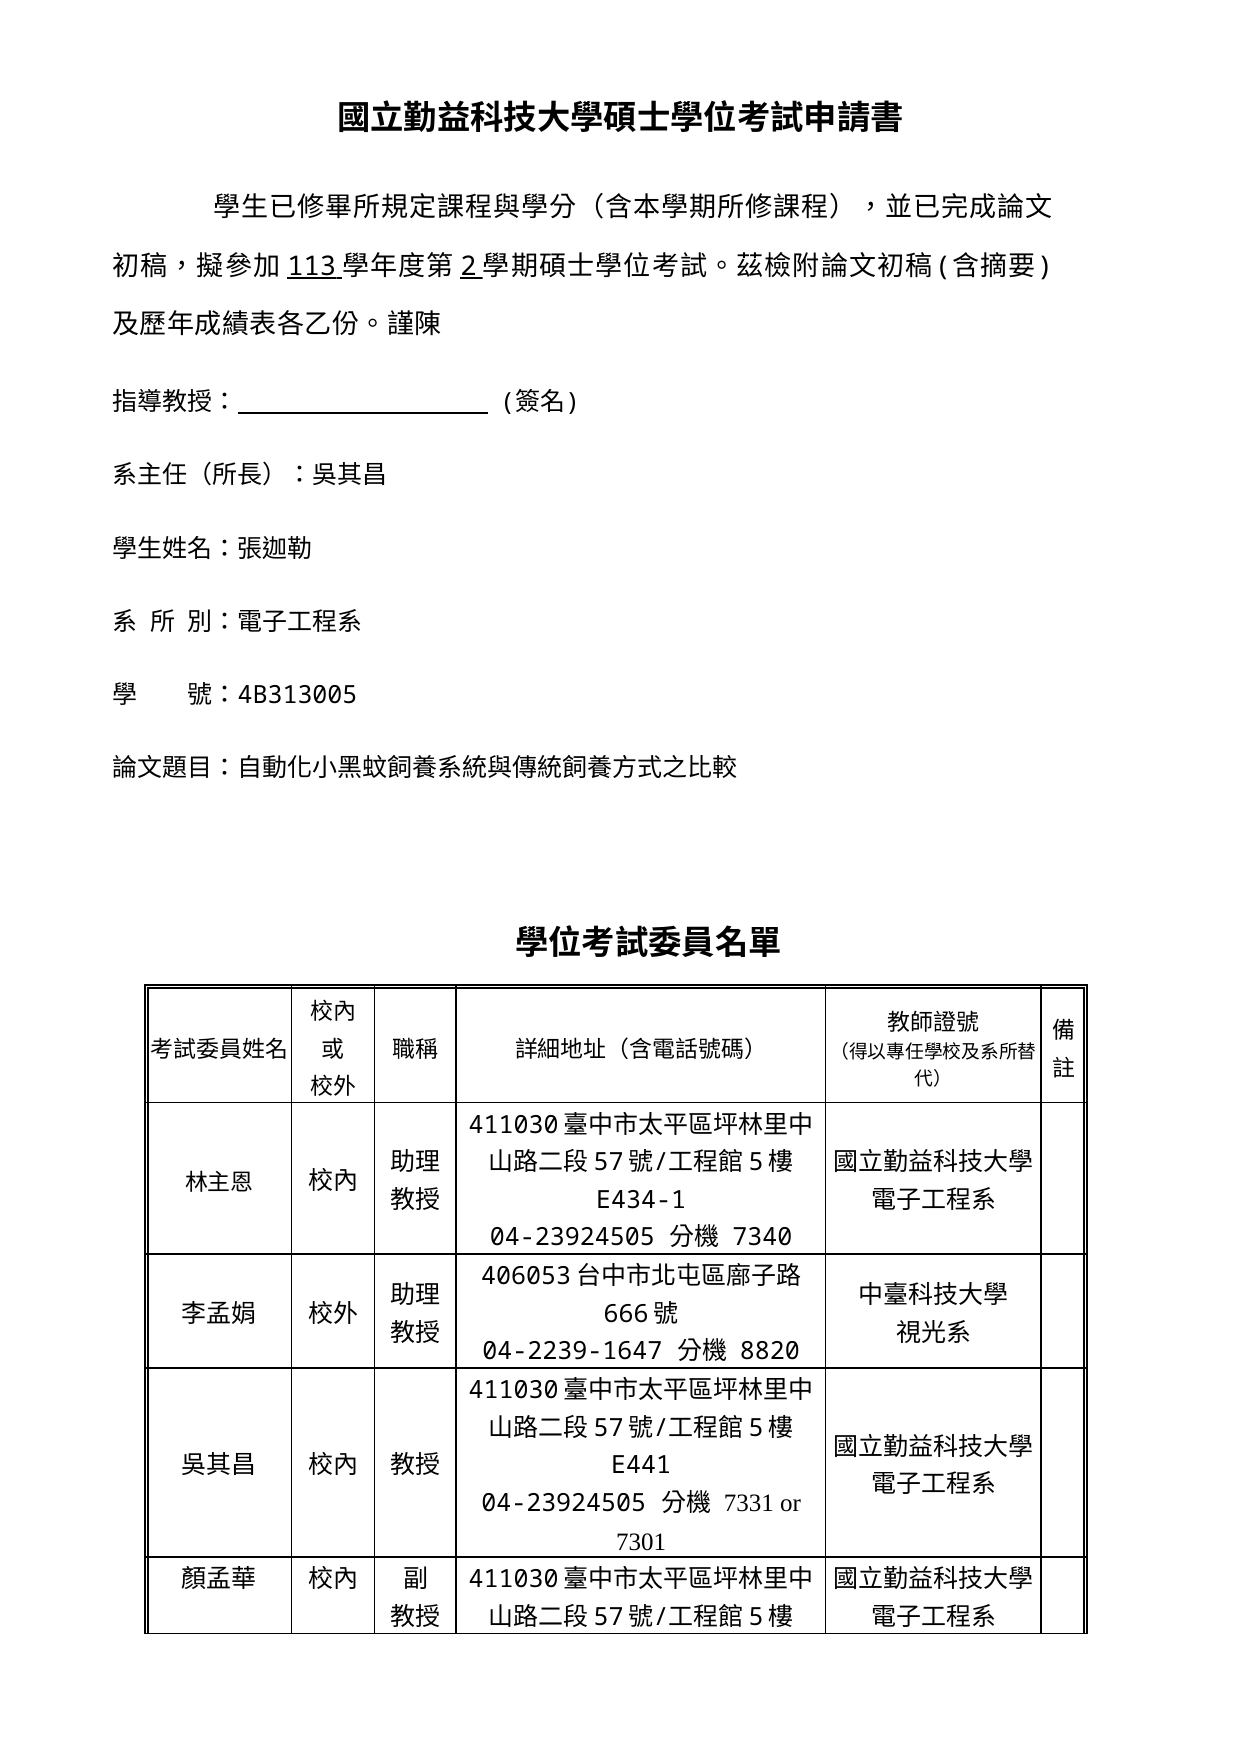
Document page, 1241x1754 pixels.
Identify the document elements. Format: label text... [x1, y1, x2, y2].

text 學 號：4B313005 [112, 674, 1053, 711]
table_cell 校內 [292, 1558, 374, 1633]
table_cell 411030臺中市太平區坪林里中山路二段57號/工程館5樓E441 04-23924505 分機 7331 or 7301 [457, 1369, 825, 1556]
table_cell 國立勤益科技大學 電子工程系 [826, 1369, 1040, 1556]
table_cell [1042, 1255, 1083, 1367]
text 論文題目：自動化小黑蚊飼養系統與傳統飼養方式之比較 [112, 747, 1053, 784]
table_cell 中臺科技大學 視光系 [826, 1255, 1040, 1367]
table_cell 411030臺中市太平區坪林里中山路二段57號/工程館5樓E434-1 04-23924505 分機 7340 [457, 1103, 825, 1253]
table_cell [1042, 1103, 1083, 1253]
table_cell 406053台中市北屯區廍子路666號 04-2239-1647 分機 8820 [457, 1255, 825, 1367]
table_cell 411030臺中市太平區坪林里中山路二段57號/工程館5樓 [457, 1558, 825, 1633]
table_header 備註 [1042, 989, 1083, 1101]
text 國立勤益科技大學碩士學位考試申請書 [187, 91, 1053, 139]
table_cell 李孟娟 [149, 1255, 291, 1367]
text 學生姓名：張迦勒 [112, 528, 1053, 564]
text 系主任（所長）：吳其昌 [112, 455, 1053, 491]
table_cell 吳其昌 [149, 1369, 291, 1556]
table_header 職稱 [375, 989, 455, 1101]
table_cell [1042, 1558, 1083, 1633]
text 學生已修畢所規定課程與學分（含本學期所修課程），並已完成論文初稿，擬參加113學年度第2學期碩士學位考試。茲檢附論文初稿(含摘要)及歷年成績表各乙份。謹陳 [112, 184, 1053, 342]
table_cell 助理 教授 [375, 1255, 455, 1367]
table_cell 副 教授 [375, 1558, 455, 1633]
table_cell 校內 [292, 1369, 374, 1556]
table_cell 校外 [292, 1255, 374, 1367]
table_header 詳細地址（含電話號碼） [457, 989, 825, 1101]
text 指導教授： (簽名) [112, 380, 1053, 417]
table_cell 教授 [375, 1369, 455, 1556]
table_header 校內 或 校外 [292, 989, 374, 1101]
table_cell 林主恩 [149, 1103, 291, 1253]
table_cell 顏孟華 [149, 1558, 291, 1633]
table_cell 國立勤益科技大學 電子工程系 [826, 1103, 1040, 1253]
text 系 所 別：電子工程系 [112, 601, 1053, 637]
table_cell 校內 [292, 1103, 374, 1253]
table_header 考試委員姓名 [149, 989, 291, 1101]
table_cell 助理 教授 [375, 1103, 455, 1253]
table_header 教師證號 （得以專任學校及系所替代） [826, 989, 1040, 1101]
table_cell 國立勤益科技大學 電子工程系 [826, 1558, 1040, 1633]
subtitle 學位考試委員名單 [112, 914, 1053, 965]
table_cell [1042, 1369, 1083, 1556]
